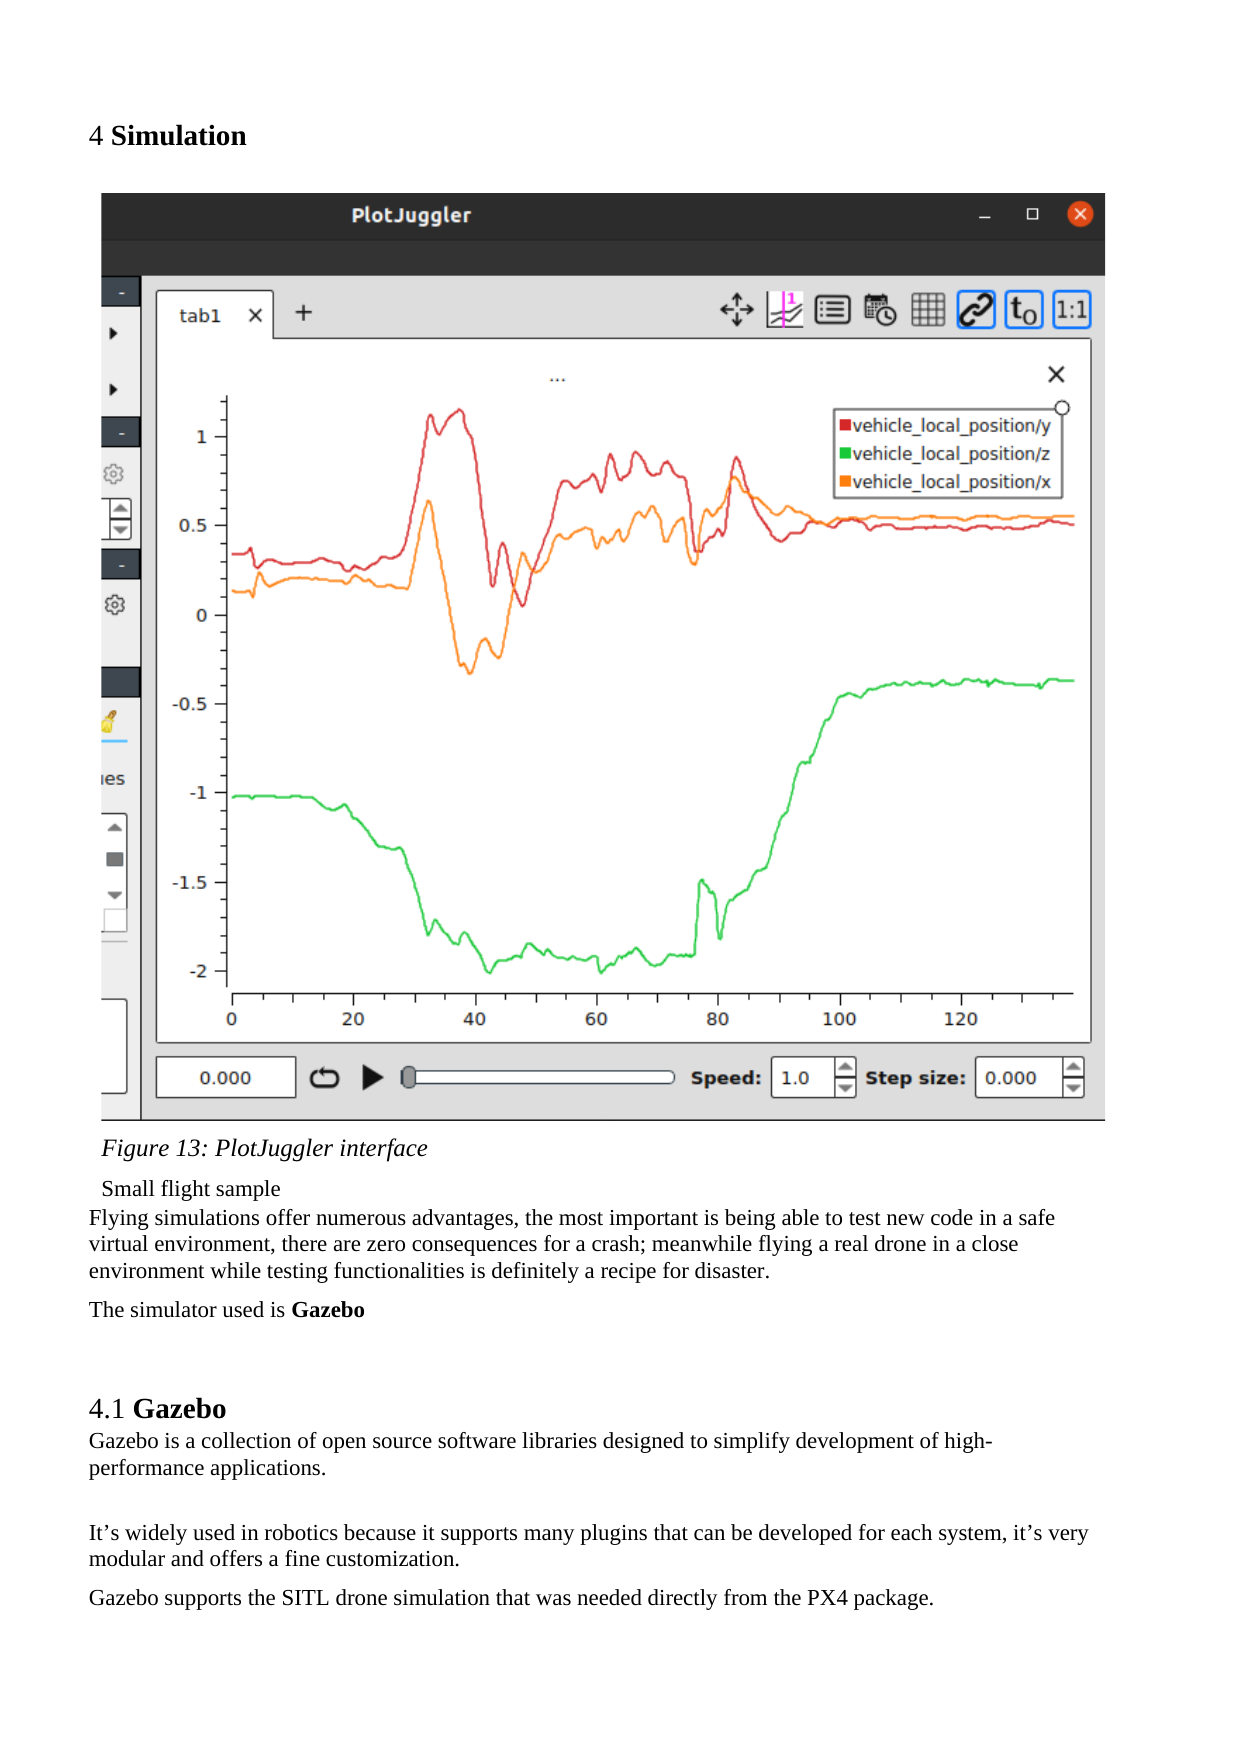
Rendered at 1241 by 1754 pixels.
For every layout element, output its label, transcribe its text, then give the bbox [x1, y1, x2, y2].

list It’s widely used in robotics because it supports many plugins that can be developed for each system, it’s very modular and offers a fine customization. [89, 1519, 1092, 1572]
list The simulator used is Gazebo [89, 1296, 1092, 1322]
list Small flight sample [101, 1175, 1105, 1201]
subtitle 4.1 Gazebo [89, 1391, 1092, 1424]
list Gazebo supports the SITL drone simulation that was needed directly from the PX4 package. [89, 1584, 1092, 1611]
list Figure 13: PlotJuggler interface [101, 1121, 1105, 1162]
subtitle [101, 181, 1105, 193]
subtitle [101, 1162, 1105, 1175]
list Flying simulations offer numerous advantages, the most important is being able to test new code in a safe virtual environment, there are zero consequences for a crash; meanwhile flying a real drone in a close environment while testing functionalities is definitely a recipe for disaster. [89, 155, 1092, 1283]
subtitle 4 Simulation [89, 118, 1092, 152]
picture [101, 193, 1105, 1121]
list Gazebo is a collection of open source software libraries designed to simplify development of high-performance applications. [89, 1427, 1092, 1480]
